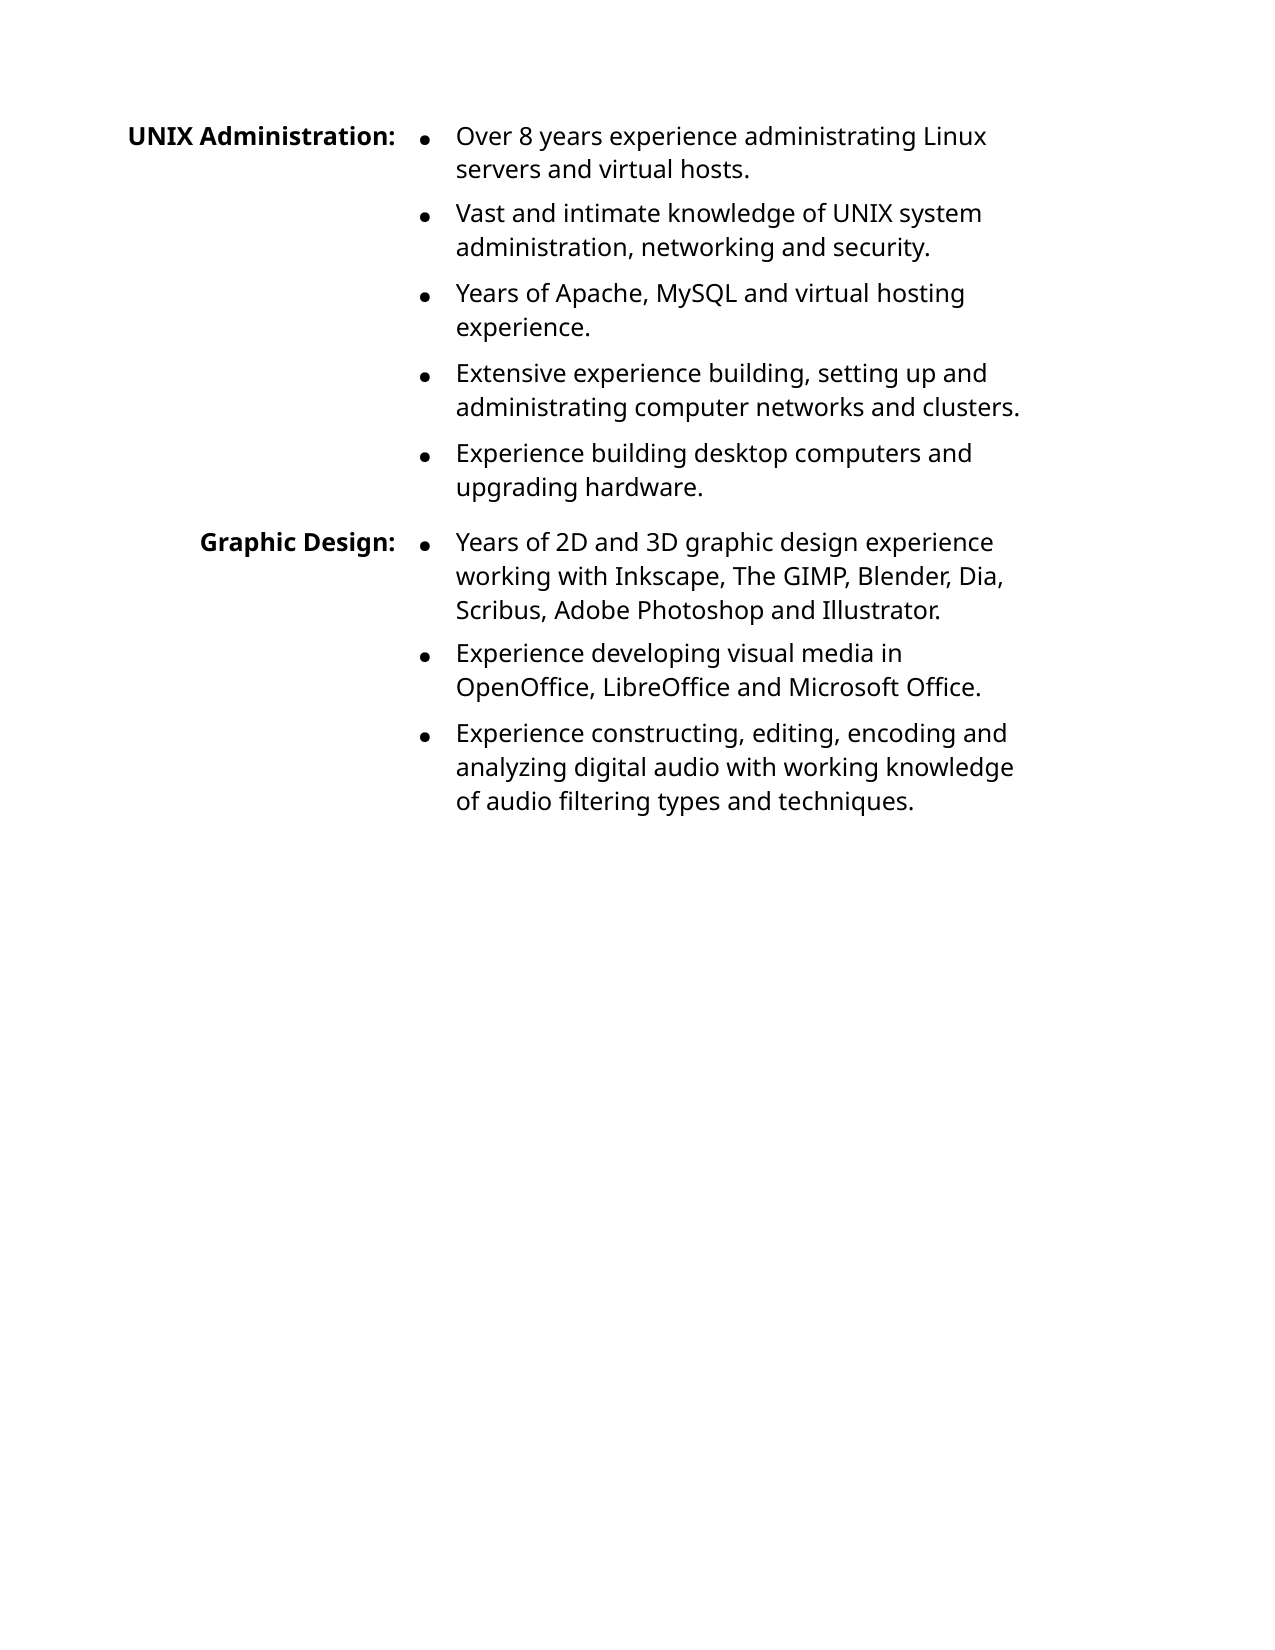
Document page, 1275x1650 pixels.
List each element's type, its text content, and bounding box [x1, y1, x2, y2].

list Vast and intimate knowledge of UNIX system administration, networking and security. [418, 195, 1044, 263]
list Experience developing visual media in OpenOffice, LibreOffice and Microsoft Office. [418, 636, 1044, 704]
list UNIX Administration: ● Over 8 years experience administrating Linux servers and virtual hosts. [118, 118, 1044, 186]
list Experience building desktop computers and upgrading hardware. [418, 436, 1044, 504]
list Graphic Design: ● Years of 2D and 3D graphic design experience working with Inkscape, The GIMP, Blender, Dia, Scribus, Adobe Photoshop and Illustrator. [118, 524, 1044, 627]
list Years of Apache, MySQL and virtual hosting experience. [418, 275, 1044, 343]
list Extensive experience building, setting up and administrating computer networks and clusters. [418, 355, 1044, 423]
list Experience constructing, editing, encoding and analyzing digital audio with working knowledge of audio filtering types and techniques. [418, 716, 1044, 818]
